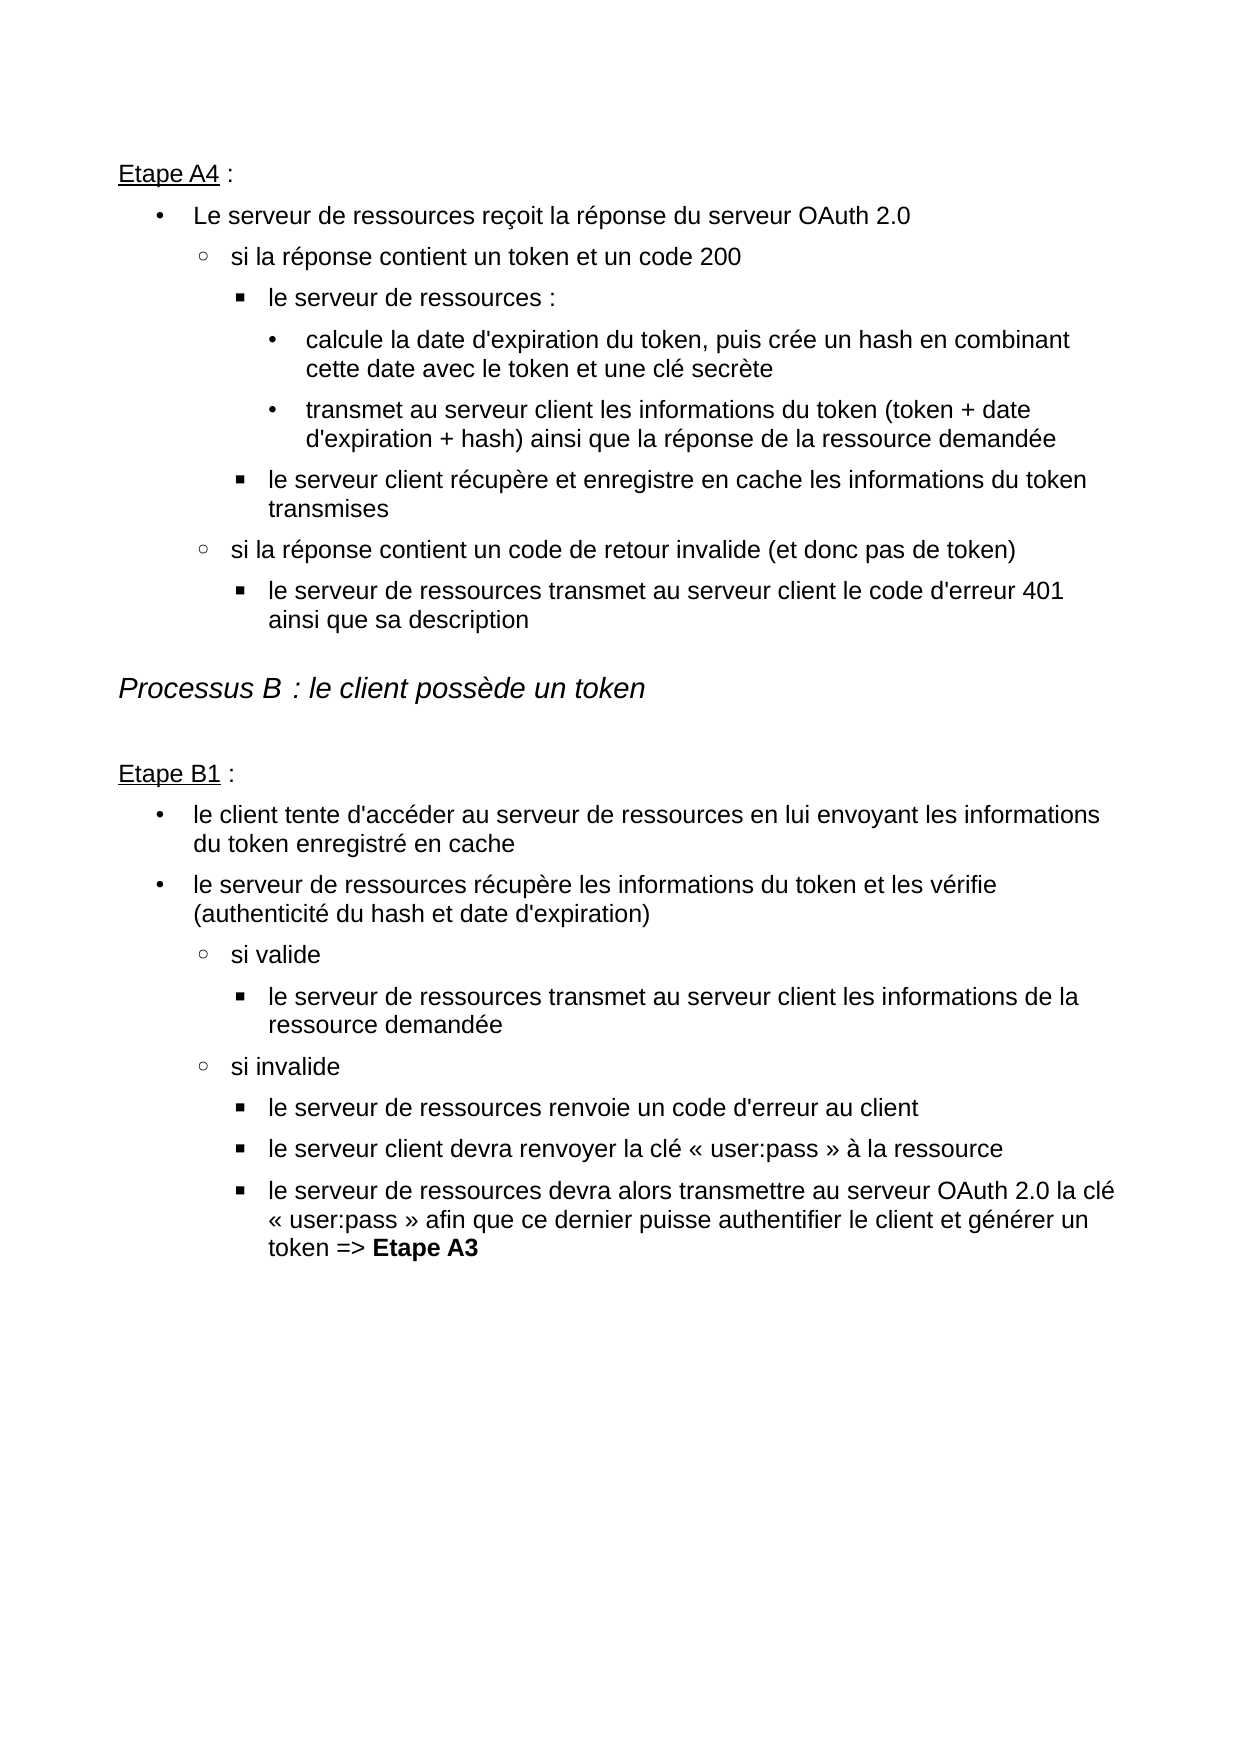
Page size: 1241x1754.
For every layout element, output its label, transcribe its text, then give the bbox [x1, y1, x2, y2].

list le serveur de ressources : [231, 283, 1122, 312]
list le serveur client devra renvoyer la clé « user:pass » à la ressource [231, 1134, 1122, 1163]
subtitle Processus B : le client possède un token [118, 671, 1122, 705]
list le client tente d'accéder au serveur de ressources en lui envoyant les informations du token enregistré en cache [156, 800, 1122, 858]
list Le serveur de ressources reçoit la réponse du serveur OAuth 2.0 [156, 201, 1122, 229]
text Etape B1 : [118, 759, 1122, 787]
list le serveur client récupère et enregistre en cache les informations du token transmises [231, 465, 1122, 522]
list calcule la date d'expiration du token, puis crée un hash en combinant cette date avec le token et une clé secrète [268, 325, 1122, 382]
list si valide [193, 940, 1122, 969]
list si la réponse contient un code de retour invalide (et donc pas de token) [193, 535, 1122, 564]
list le serveur de ressources renvoie un code d'erreur au client [231, 1093, 1122, 1122]
list si invalide [193, 1052, 1122, 1081]
text Etape A4 : [118, 159, 1122, 188]
list le serveur de ressources récupère les informations du token et les vérifie (authenticité du hash et date d'expiration) [156, 870, 1122, 928]
list le serveur de ressources transmet au serveur client le code d'erreur 401 ainsi que sa description [231, 576, 1122, 634]
list le serveur de ressources transmet au serveur client les informations de la ressource demandée [231, 982, 1122, 1039]
list le serveur de ressources devra alors transmettre au serveur OAuth 2.0 la clé « user:pass » afin que ce dernier puisse authentifier le client et générer un token => Etape A3 [231, 1176, 1122, 1262]
list si la réponse contient un token et un code 200 [193, 242, 1122, 271]
list transmet au serveur client les informations du token (token + date d'expiration + hash) ainsi que la réponse de la ressource demandée [268, 395, 1122, 452]
